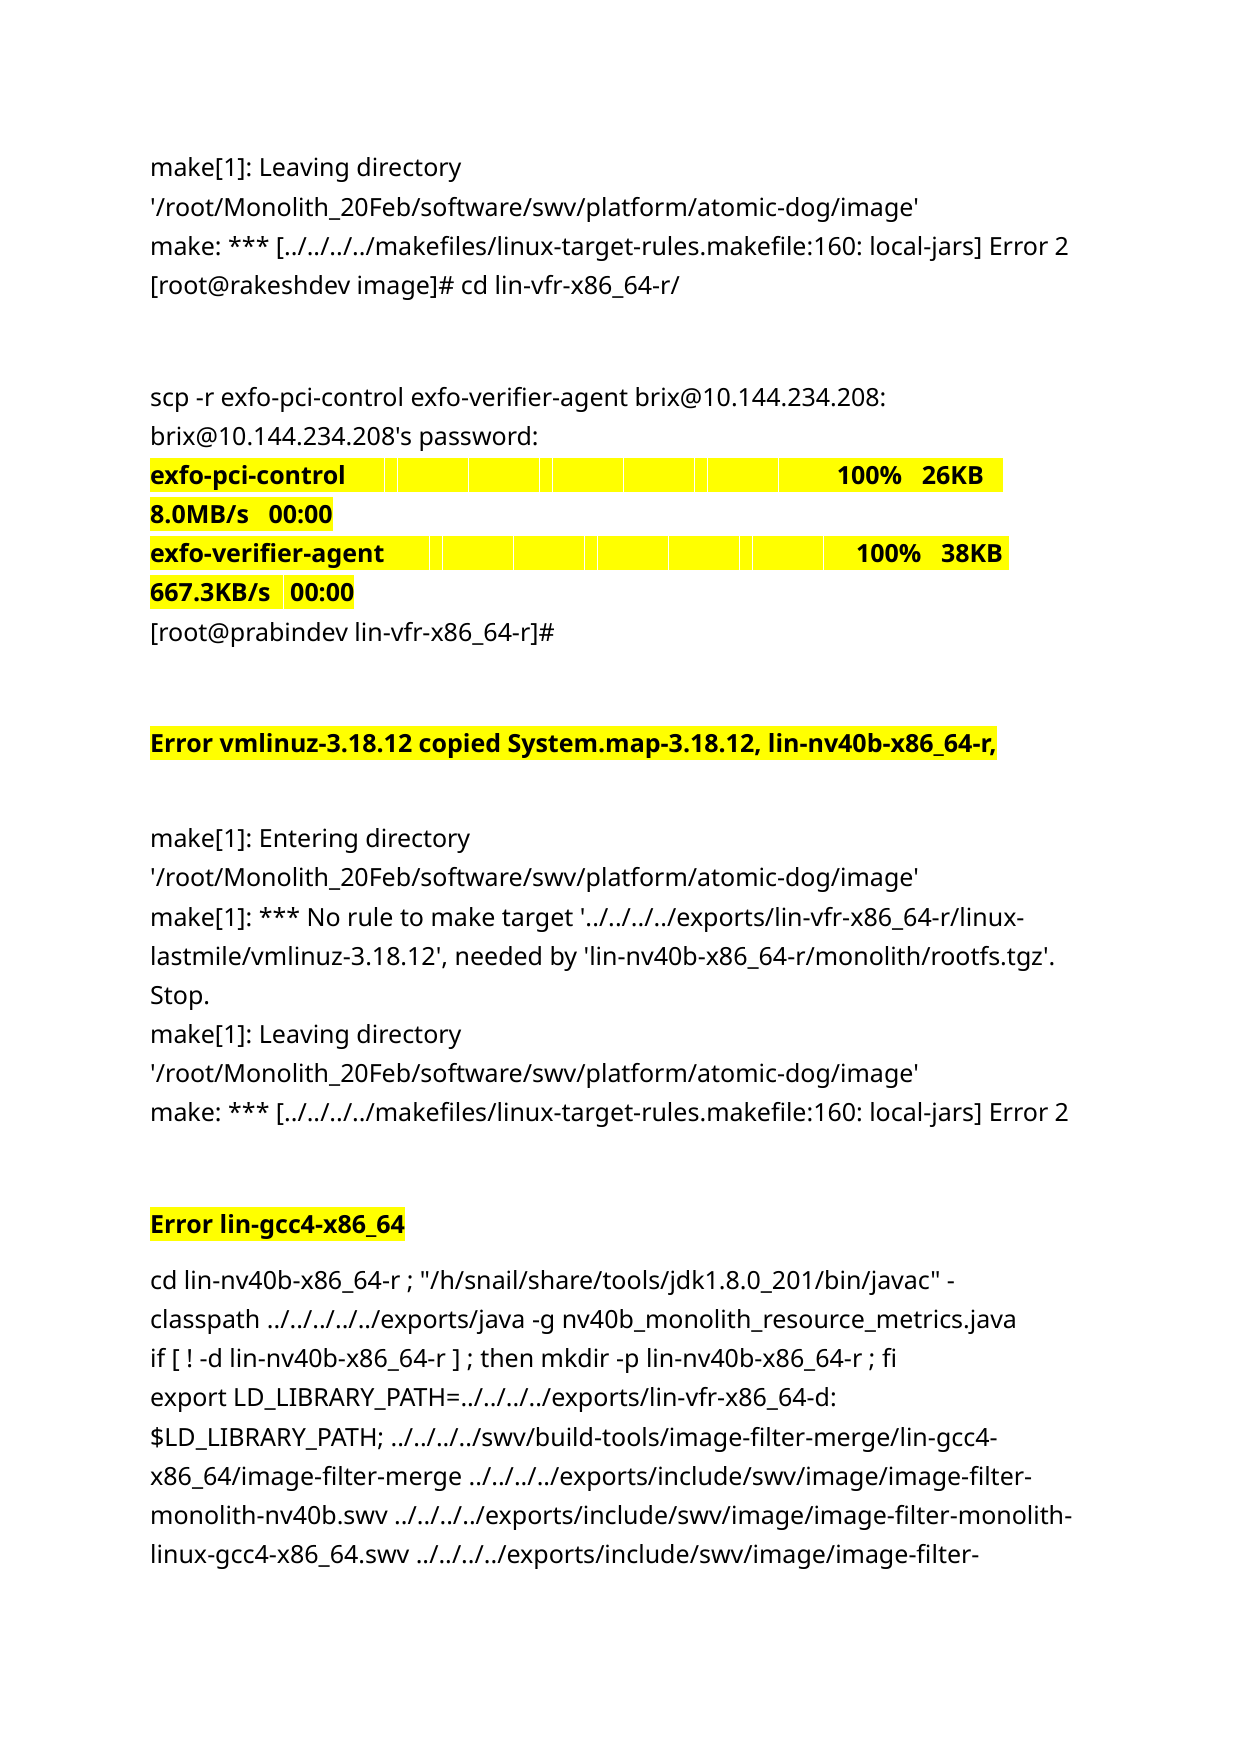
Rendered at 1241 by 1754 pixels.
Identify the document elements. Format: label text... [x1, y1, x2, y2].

text Error lin-gcc4-x86_64 [150, 1207, 1090, 1241]
text cd lin-nv40b-x86_64-r ; "/h/snail/share/tools/jdk1.8.0_201/bin/javac" -classpath ../../../../../exports/java -g nv40b_monolith_resource_metrics.java if [ ! -d lin-nv40b-x86_64-r ] ; then mkdir -p lin-nv40b-x86_64-r ; fi export LD_LIBRARY_PATH=../../../../exports/lin-vfr-x86_64-d:$LD_LIBRARY_PATH; ../../../../swv/build-tools/image-filter-merge/lin-gcc4-x86_64/image-filter-merge ../../../../exports/include/swv/image/image-filter-monolith-nv40b.swv ../../../../exports/include/swv/image/image-filter-monolith-linux-gcc4-x86_64.swv ../../../../exports/include/swv/image/image-filter- [150, 1262, 1090, 1571]
text make[1]: Leaving directory '/root/Monolith_20Feb/software/swv/platform/atomic-dog/image' make: *** [../../../../makefiles/linux-target-rules.makefile:160: local-jars] Error 2 [root@rakeshdev image]# cd lin-vfr-x86_64-r/ [150, 150, 1090, 302]
text scp -r exfo-pci-control exfo-verifier-agent brix@10.144.234.208: brix@10.144.234.208's password: exfo-pci-control 100% 26KB 8.0MB/s 00:00 exfo-verifier-agent 100% 38KB 667.3KB/s 00:00 [root@prabindev lin-vfr-x86_64-r]# [150, 379, 1090, 648]
text make[1]: Entering directory '/root/Monolith_20Feb/software/swv/platform/atomic-dog/image' make[1]: *** No rule to make target '../../../../exports/lin-vfr-x86_64-r/linux-lastmile/vmlinuz-3.18.12', needed by 'lin-nv40b-x86_64-r/monolith/rootfs.tgz'. Stop. make[1]: Leaving directory '/root/Monolith_20Feb/software/swv/platform/atomic-dog/image' make: *** [../../../../makefiles/linux-target-rules.makefile:160: local-jars] Error 2 [150, 782, 1090, 1129]
text Error vmlinuz-3.18.12 copied System.map-3.18.12, lin-nv40b-x86_64-r, [150, 726, 1090, 760]
